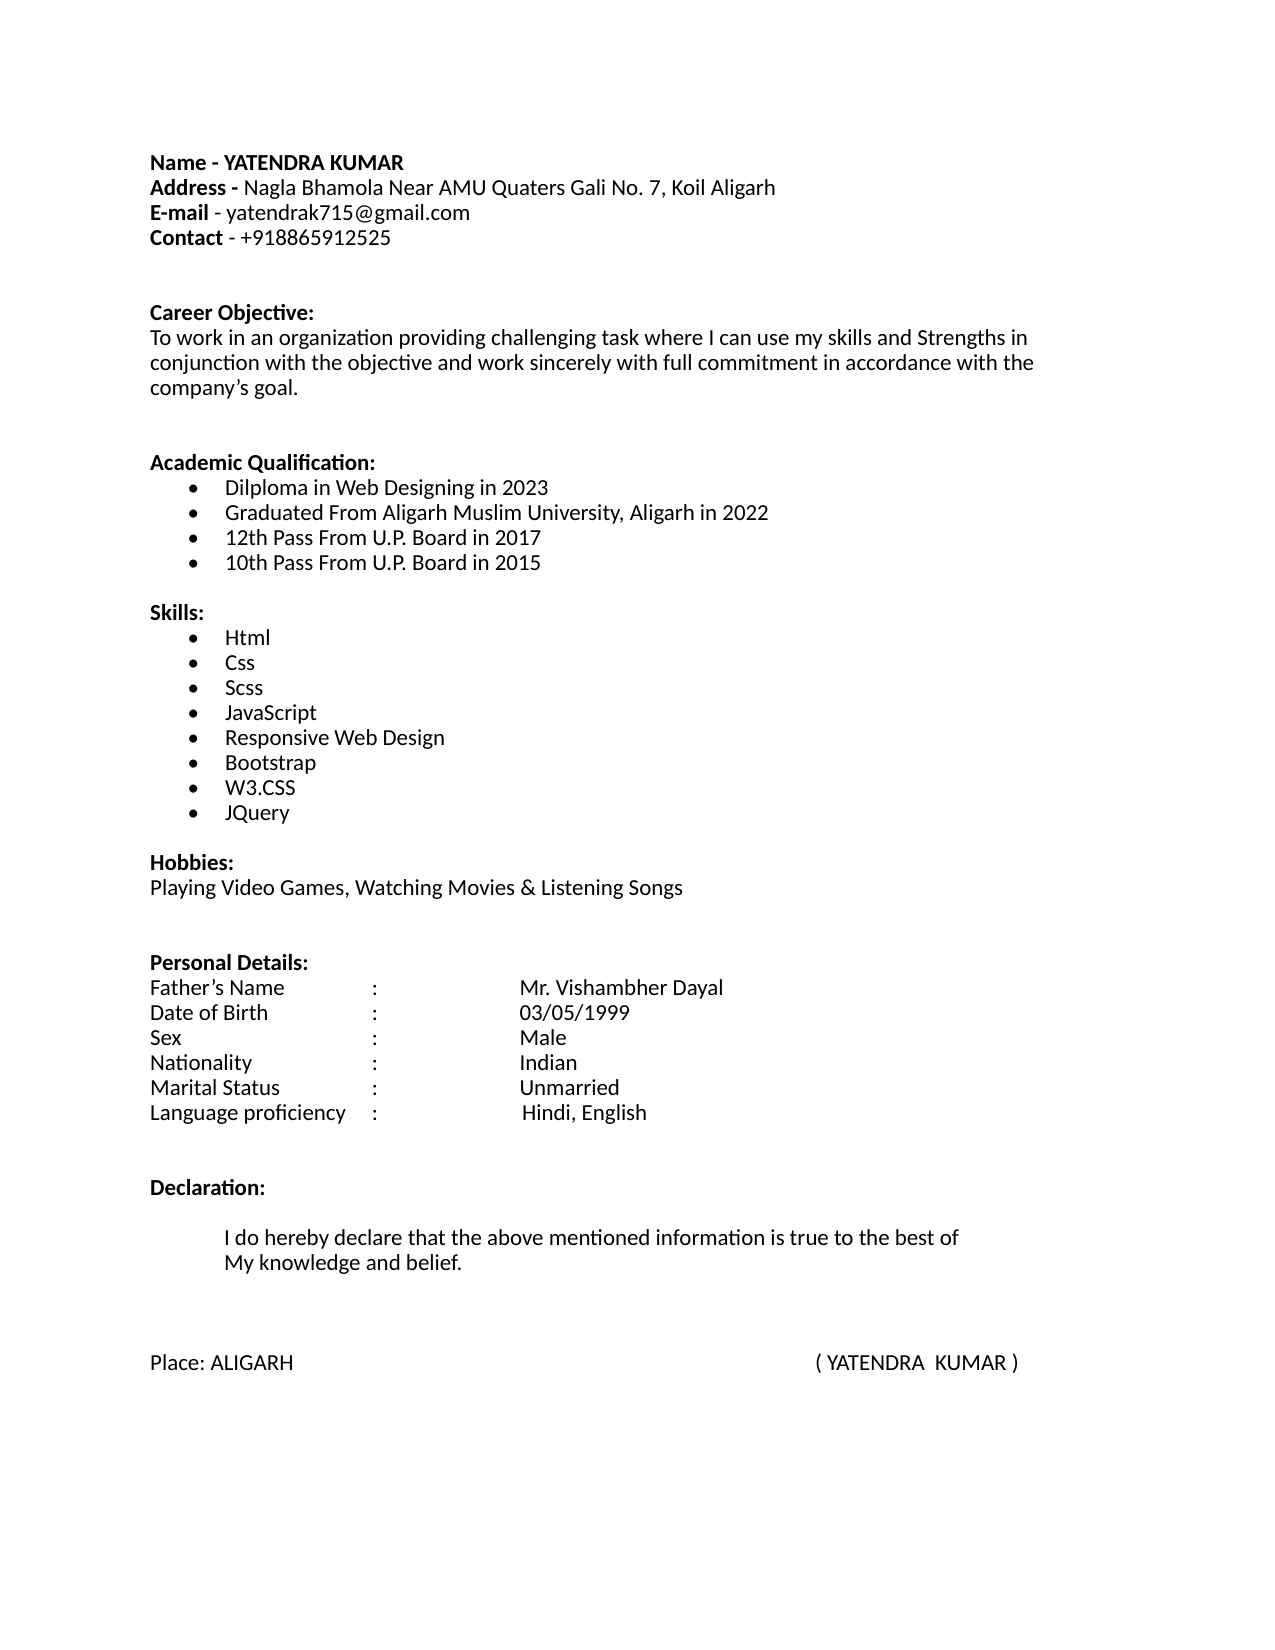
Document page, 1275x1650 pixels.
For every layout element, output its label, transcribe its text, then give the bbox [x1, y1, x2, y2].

list Bootstrap [187, 750, 1125, 775]
list JQuery [187, 800, 1125, 825]
text E-mail - yatendrak715@gmail.com [150, 200, 1125, 225]
text Contact - +918865912525 [150, 225, 1125, 250]
text Sex : Male [150, 1025, 1125, 1050]
text To work in an organization providing challenging task where I can use my skills and Strengths in conjunction with the objective and work sincerely with full commitment in accordance with the company’s goal. [150, 325, 1125, 400]
text Career Objective: [150, 300, 1125, 325]
text Name - YATENDRA KUMAR [150, 150, 1125, 175]
text Personal Details: [150, 950, 1125, 975]
list Scss [187, 675, 1125, 700]
list Responsive Web Design [187, 725, 1125, 750]
text Father’s Name : Mr. Vishambher Dayal [150, 975, 1125, 1000]
text Nationality : Indian [150, 1050, 1125, 1075]
list W3.CSS [187, 775, 1125, 800]
text Date of Birth : 03/05/1999 [150, 1000, 1125, 1025]
text Skills: [150, 600, 1125, 625]
list Css [187, 650, 1125, 675]
text Playing Video Games, Watching Movies & Listening Songs [150, 875, 1125, 900]
text My knowledge and belief. [150, 1250, 1125, 1275]
text I do hereby declare that the above mentioned information is true to the best of [150, 1225, 1125, 1250]
text Academic Qualification: [150, 450, 1125, 475]
text Marital Status : Unmarried [150, 1075, 1125, 1100]
text Hobbies: [150, 850, 1125, 875]
list 10th Pass From U.P. Board in 2015 [187, 550, 1125, 575]
list Html [187, 625, 1125, 650]
list Graduated From Aligarh Muslim University, Aligarh in 2022 [187, 500, 1125, 525]
list Dilploma in Web Designing in 2023 [187, 475, 1125, 500]
text Declaration: [150, 1175, 1125, 1200]
text Place: ALIGARH ( YATENDRA KUMAR ) [150, 1350, 1125, 1375]
text Address - Nagla Bhamola Near AMU Quaters Gali No. 7, Koil Aligarh [150, 175, 1125, 200]
text Language proficiency : Hindi, English [150, 1100, 1125, 1125]
list 12th Pass From U.P. Board in 2017 [187, 525, 1125, 550]
list JavaScript [187, 700, 1125, 725]
